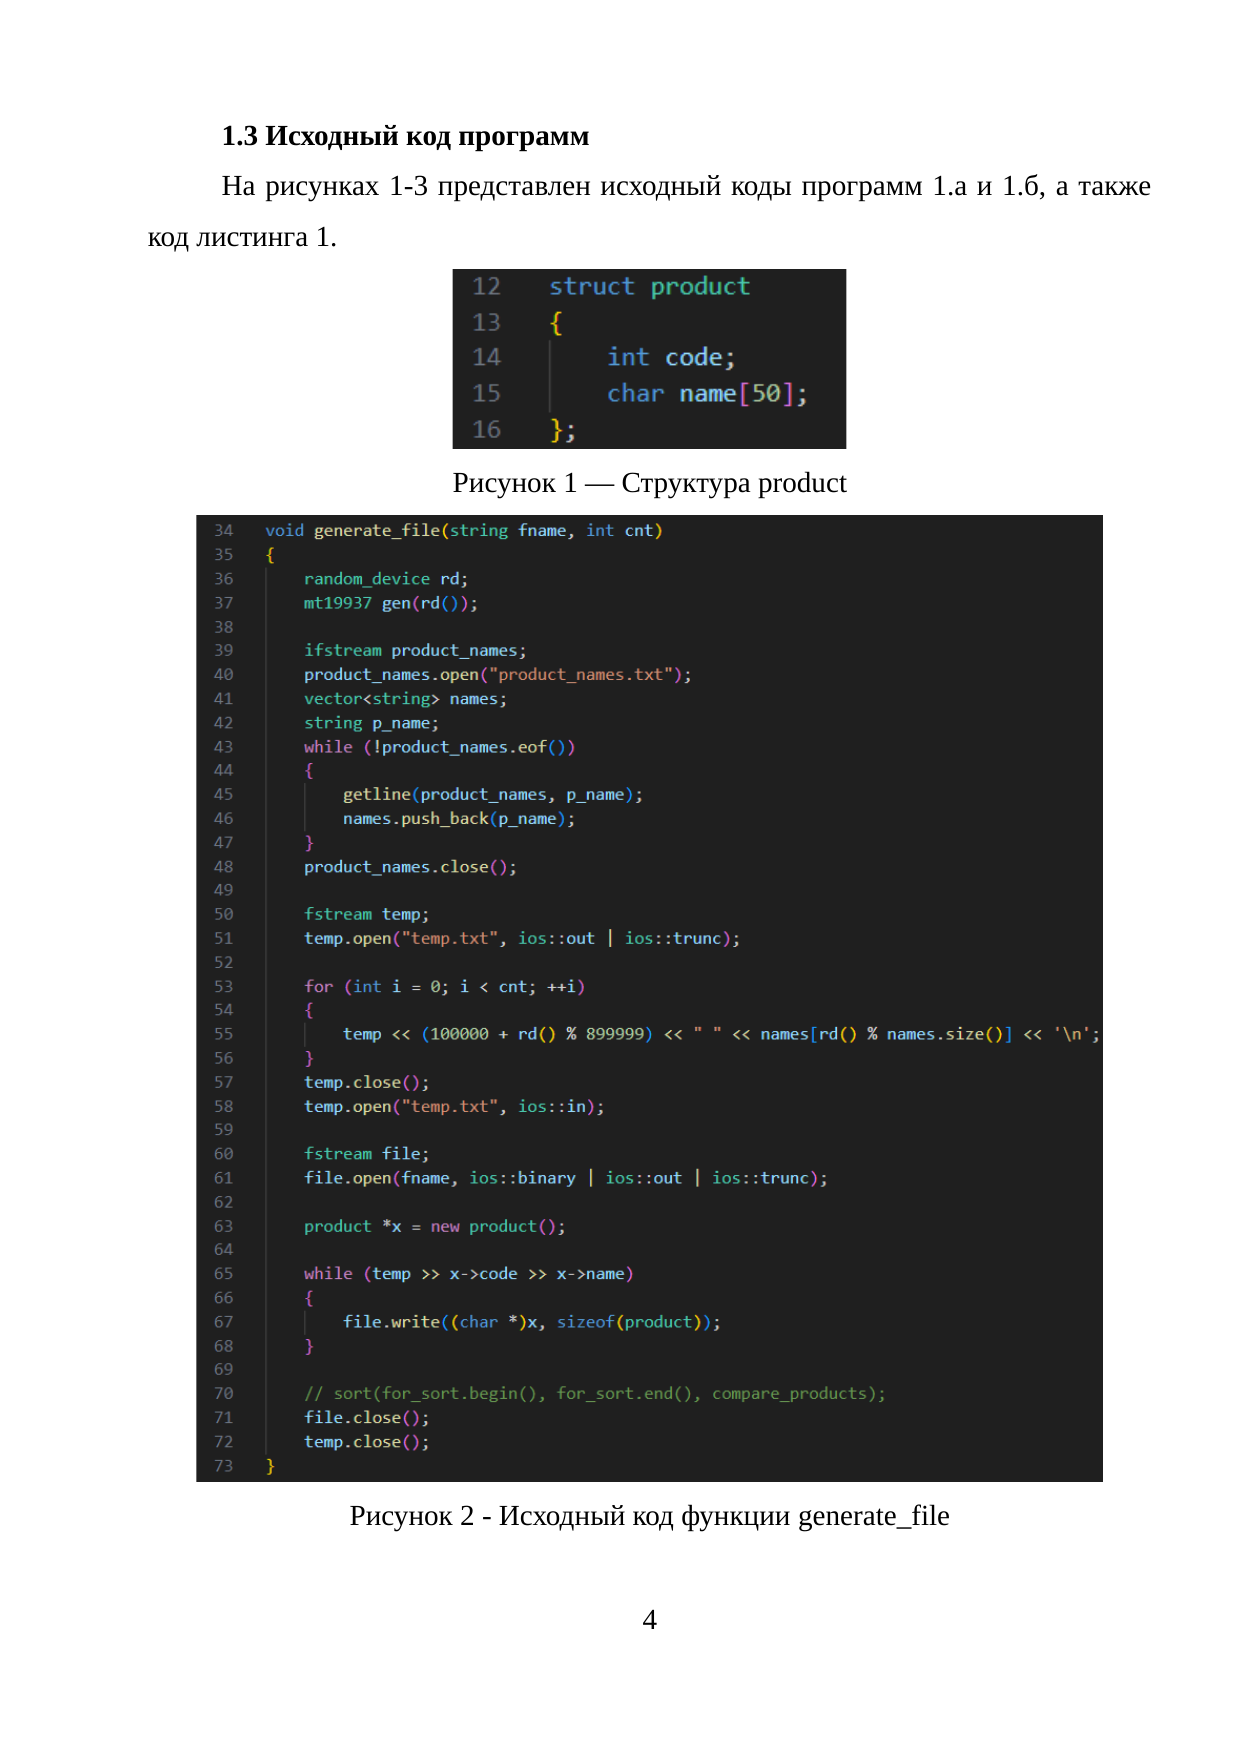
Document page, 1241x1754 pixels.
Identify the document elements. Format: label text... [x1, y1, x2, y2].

text На рисунках 1-3 представлен исходный коды программ 1.а и 1.б, а также код листинга 1. [148, 168, 1152, 252]
subtitle 1.3 Исходный код программ [148, 118, 1152, 152]
picture [196, 515, 1103, 1482]
text Рисунок 2 - Исходный код функции generate_file [148, 516, 1152, 1532]
picture [452, 269, 847, 449]
text Рисунок 1 — Структура product [148, 269, 1152, 499]
